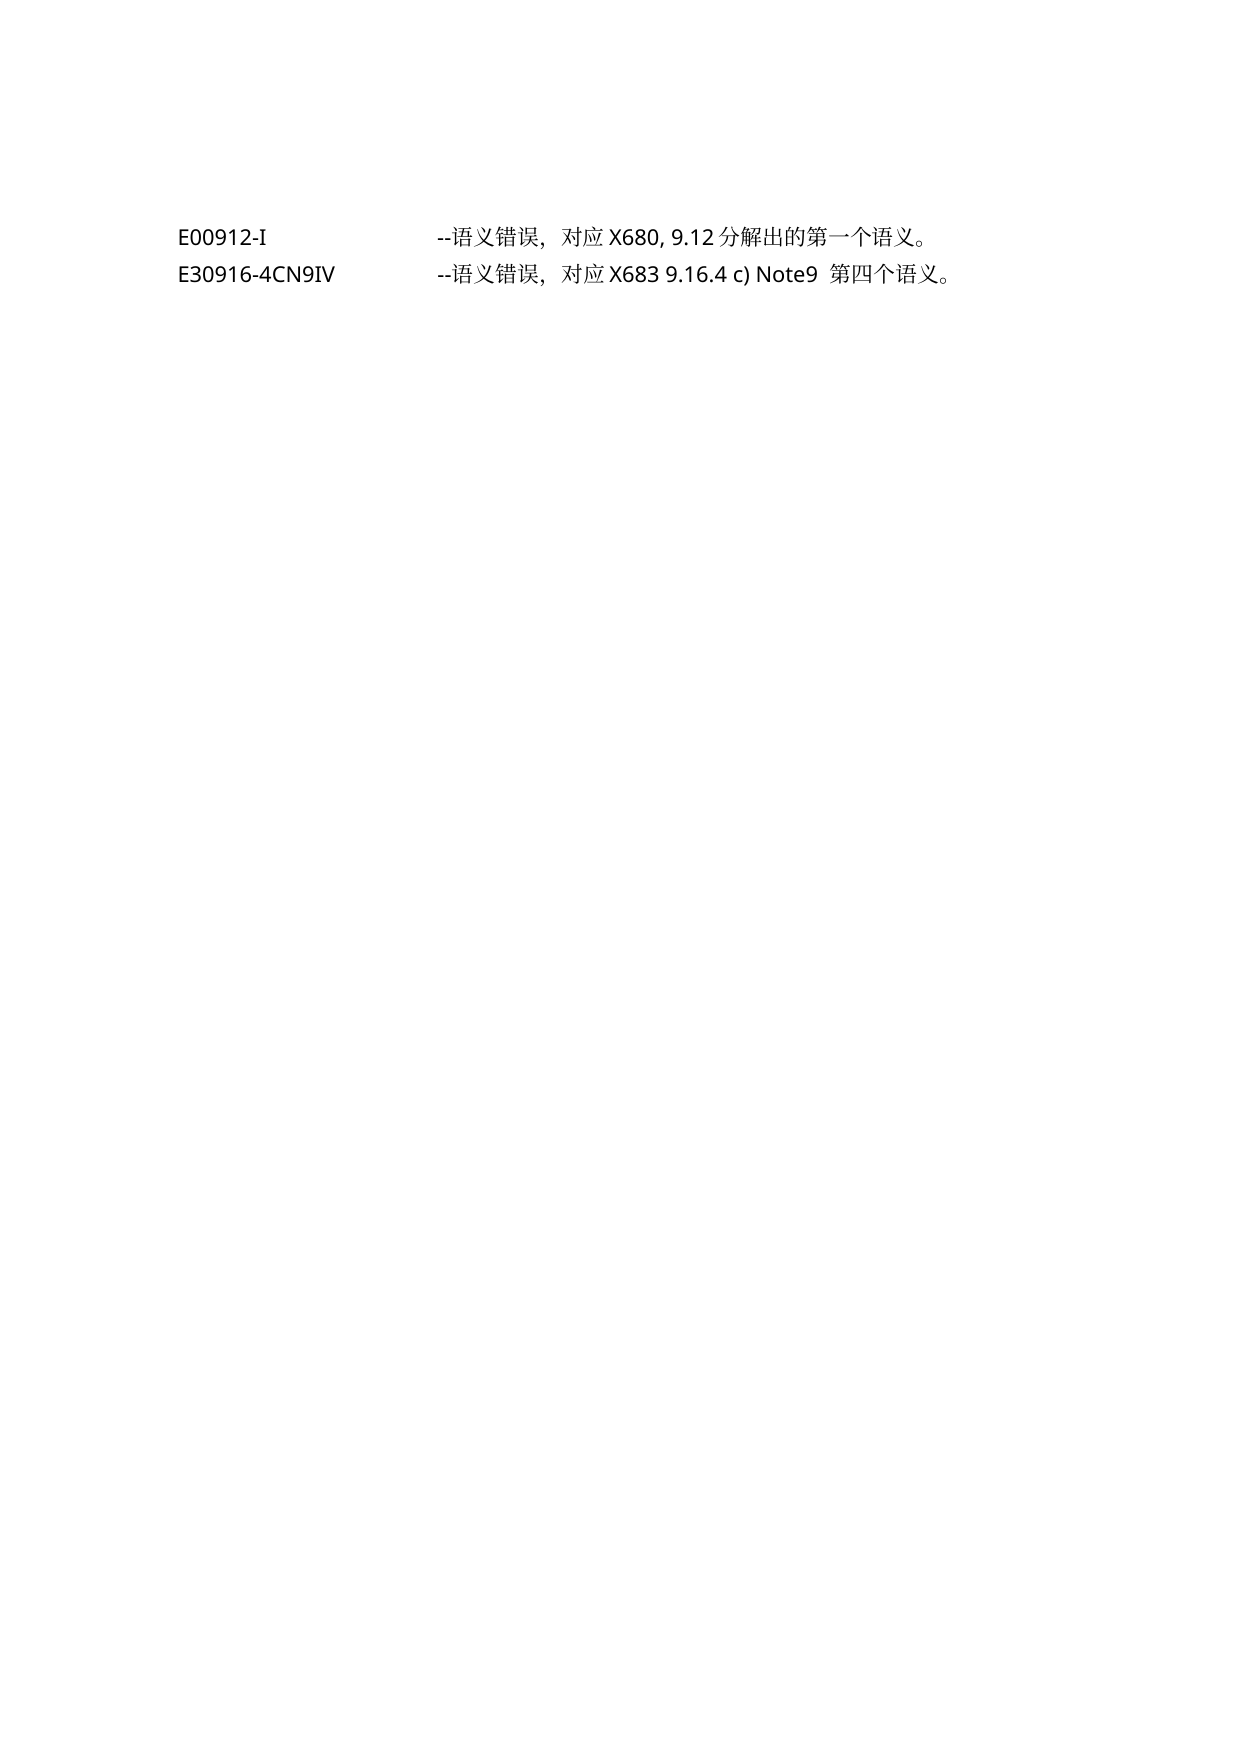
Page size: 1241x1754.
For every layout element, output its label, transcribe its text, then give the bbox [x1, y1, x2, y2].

text E30916-4CN9IV --语义错误，对应X683 9.16.4 c) Note9 第四个语义。 [177, 254, 1063, 292]
text E00912-I --语义错误，对应X680, 9.12分解出的第一个语义。 [177, 217, 1063, 254]
